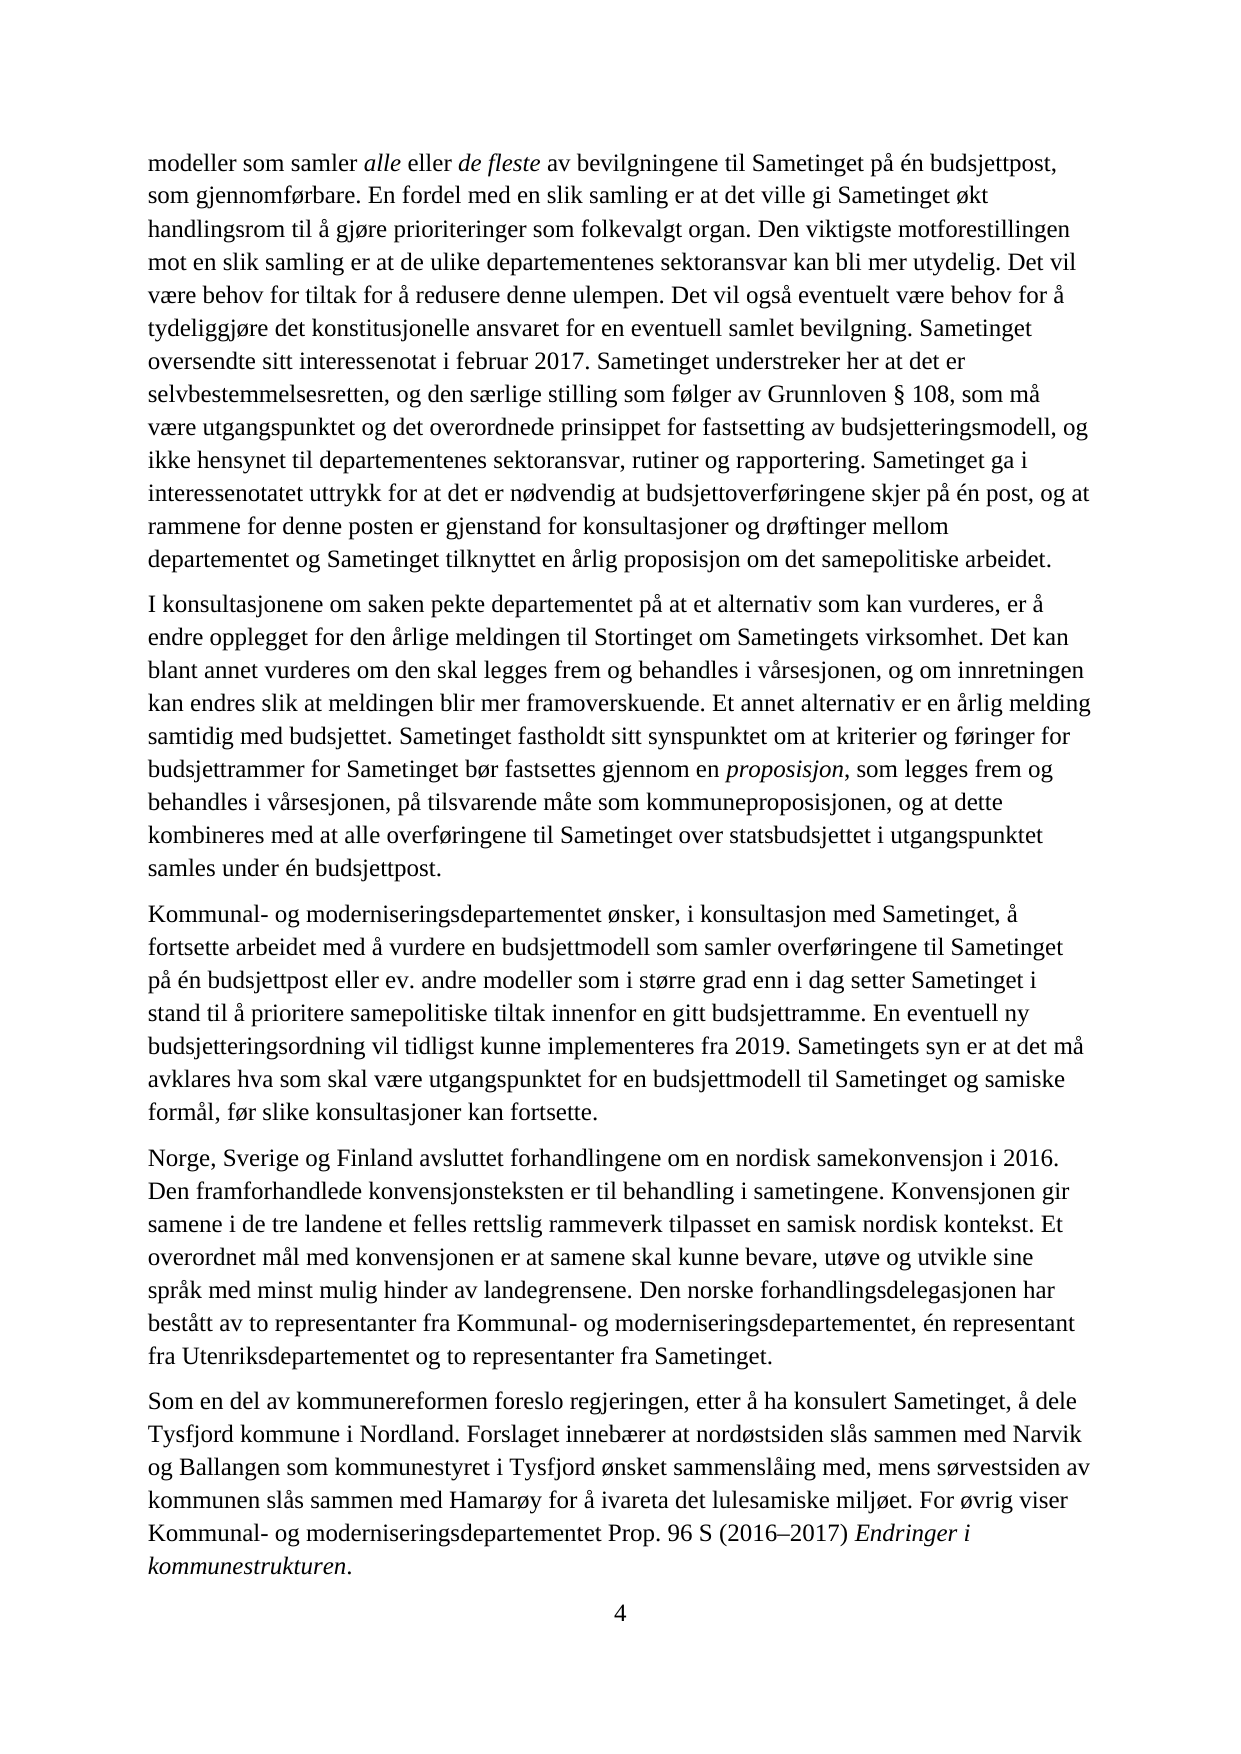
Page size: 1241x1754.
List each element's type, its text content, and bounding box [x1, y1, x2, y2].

text Norge, Sverige og Finland avsluttet forhandlingene om en nordisk samekonvensjon i 2016. Den framforhandlede konvensjonsteksten er til behandling i sametingene. Konvensjonen gir samene i de tre landene et felles rettslig rammeverk tilpasset en samisk nordisk kontekst. Et overordnet mål med konvensjonen er at samene skal kunne bevare, utøve og utvikle sine språk med minst mulig hinder av landegrensene. Den norske forhandlingsdelegasjonen har bestått av to representanter fra Kommunal- og moderniseringsdepartementet, én representant fra Utenriksdepartementet og to representanter fra Sametinget. [148, 1143, 1093, 1369]
text Kommunal- og moderniseringsdepartementet ønsker, i konsultasjon med Sametinget, å fortsette arbeidet med å vurdere en budsjettmodell som samler overføringene til Sametinget på én budsjettpost eller ev. andre modeller som i større grad enn i dag setter Sametinget i stand til å prioritere samepolitiske tiltak innenfor en gitt budsjettramme. En eventuell ny budsjetteringsordning vil tidligst kunne implementeres fra 2019. Sametingets syn er at det må avklares hva som skal være utgangspunktet for en budsjettmodell til Sametinget og samiske formål, før slike konsultasjoner kan fortsette. [148, 899, 1093, 1126]
text modeller som samler alle eller de fleste av bevilgningene til Sametinget på én budsjettpost, som gjennomførbare. En fordel med en slik samling er at det ville gi Sametinget økt handlingsrom til å gjøre prioriteringer som folkevalgt organ. Den viktigste motforestillingen mot en slik samling er at de ulike departementenes sektoransvar kan bli mer utydelig. Det vil være behov for tiltak for å redusere denne ulempen. Det vil også eventuelt være behov for å tydeliggjøre det konstitusjonelle ansvaret for en eventuell samlet bevilgning. Sametinget oversendte sitt interessenotat i februar 2017. Sametinget understreker her at det er selvbestemmelsesretten, og den særlige stilling som følger av Grunnloven § 108, som må være utgangspunktet og det overordnede prinsippet for fastsetting av budsjetteringsmodell, og ikke hensynet til departementenes sektoransvar, rutiner og rapportering. Sametinget ga i interessenotatet uttrykk for at det er nødvendig at budsjettoverføringene skjer på én post, og at rammene for denne posten er gjenstand for konsultasjoner og drøftinger mellom departementet og Sametinget tilknyttet en årlig proposisjon om det samepolitiske arbeidet. [148, 148, 1093, 573]
text I konsultasjonene om saken pekte departementet på at et alternativ som kan vurderes, er å endre opplegget for den årlige meldingen til Stortinget om Sametingets virksomhet. Det kan blant annet vurderes om den skal legges frem og behandles i vårsesjonen, og om innretningen kan endres slik at meldingen blir mer framoverskuende. Et annet alternativ er en årlig melding samtidig med budsjettet. Sametinget fastholdt sitt synspunktet om at kriterier og føringer for budsjettrammer for Sametinget bør fastsettes gjennom en proposisjon, som legges frem og behandles i vårsesjonen, på tilsvarende måte som kommuneproposisjonen, og at dette kombineres med at alle overføringene til Sametinget over statsbudsjettet i utgangspunktet samles under én budsjettpost. [148, 589, 1093, 882]
text Som en del av kommunereformen foreslo regjeringen, etter å ha konsulert Sametinget, å dele Tysfjord kommune i Nordland. Forslaget innebærer at nordøstsiden slås sammen med Narvik og Ballangen som kommunestyret i Tysfjord ønsket sammenslåing med, mens sørvestsiden av kommunen slås sammen med Hamarøy for å ivareta det lulesamiske miljøet. For øvrig viser Kommunal- og moderniseringsdepartementet Prop. 96 S (2016–2017) Endringer i kommunestrukturen. [148, 1386, 1093, 1580]
